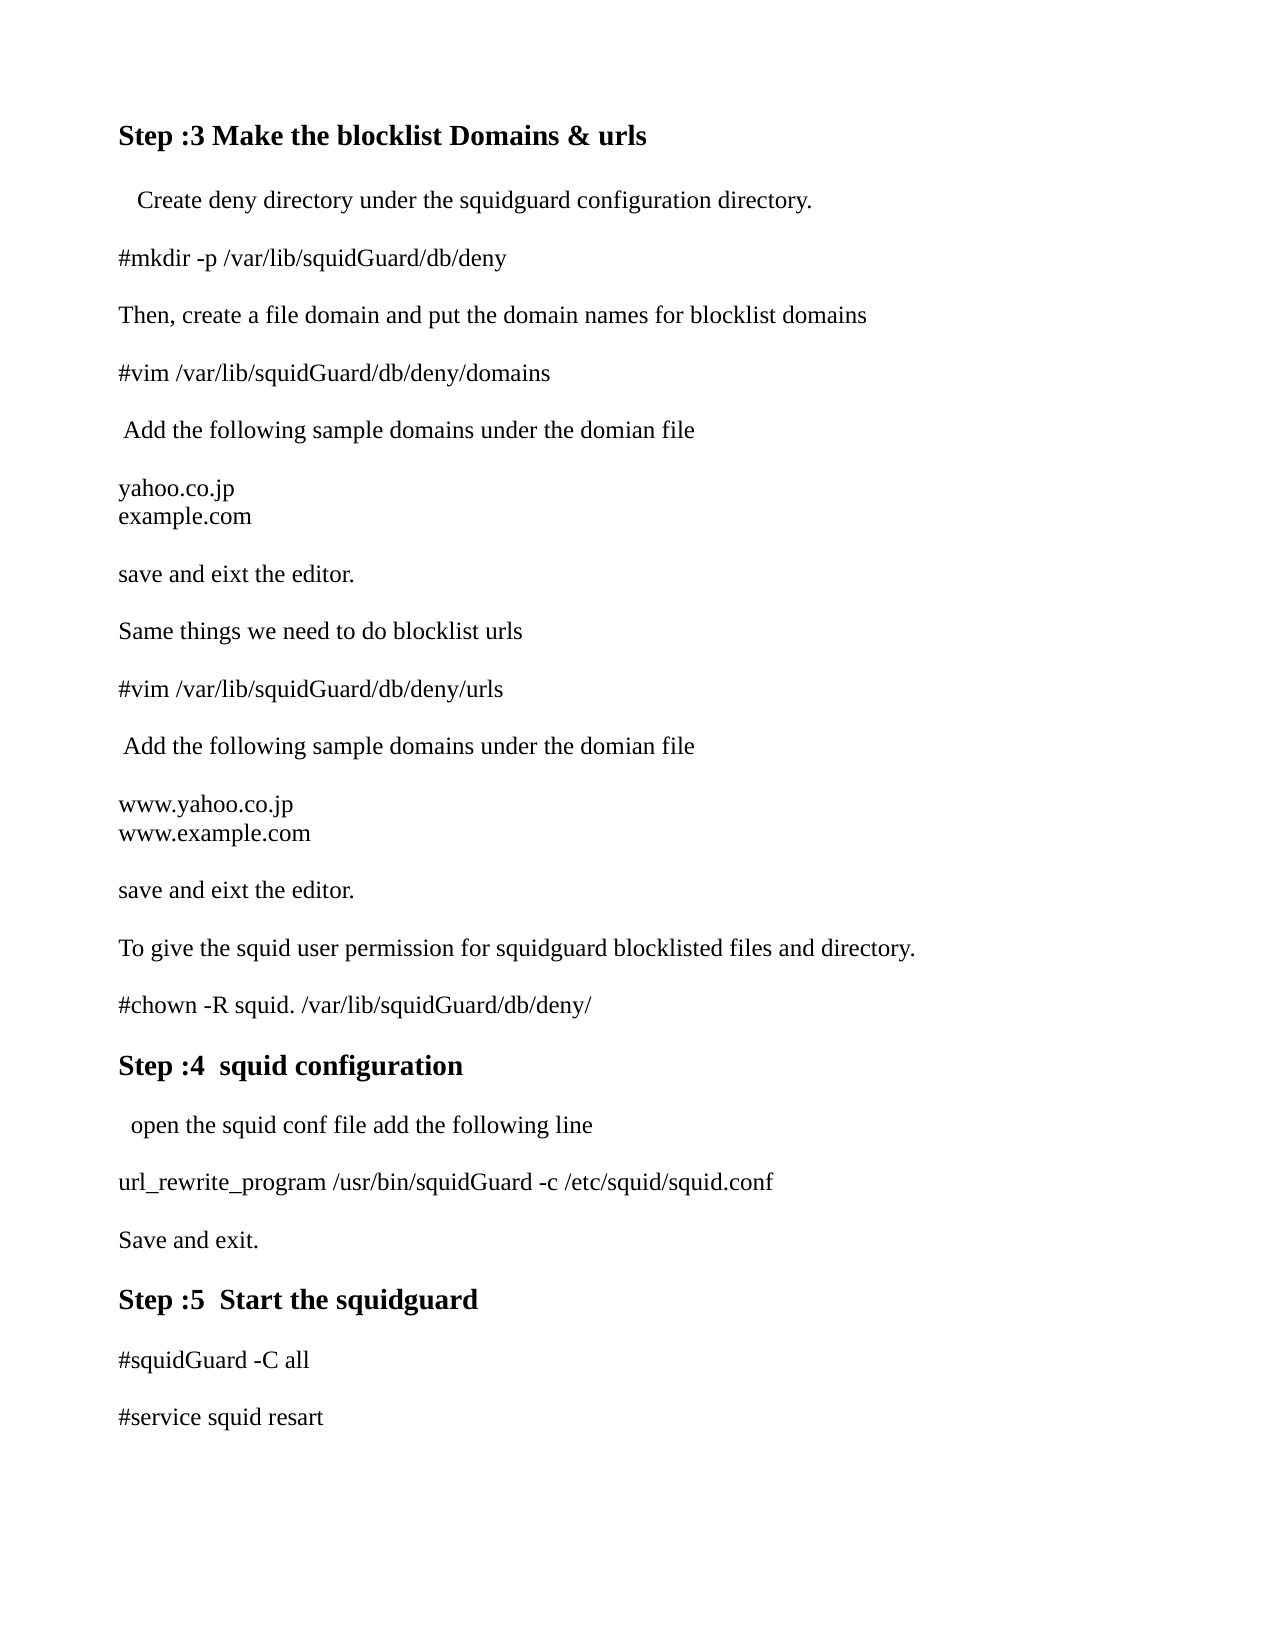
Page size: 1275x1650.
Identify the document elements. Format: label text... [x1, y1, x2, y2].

text #mkdir -p /var/lib/squidGuard/db/deny [118, 243, 1157, 271]
text To give the squid user permission for squidguard blocklisted files and directory. [118, 933, 1157, 961]
text #vim /var/lib/squidGuard/db/deny/domains [118, 358, 1157, 386]
text url_rewrite_program /usr/bin/squidGuard -c /etc/squid/squid.conf [118, 1167, 1157, 1196]
text save and eixt the editor. [118, 559, 1157, 588]
text #vim /var/lib/squidGuard/db/deny/urls [118, 674, 1157, 703]
text Add the following sample domains under the domian file [118, 415, 1157, 444]
text #chown -R squid. /var/lib/squidGuard/db/deny/ [118, 990, 1157, 1019]
text Step :4 squid configuration [118, 1048, 1157, 1081]
text Add the following sample domains under the domian file [118, 731, 1157, 760]
text Step :5 Start the squidguard [118, 1282, 1157, 1316]
text save and eixt the editor. [118, 875, 1157, 904]
text #service squid resart [118, 1402, 1157, 1431]
text www.yahoo.co.jp [118, 789, 1157, 818]
text Same things we need to do blocklist urls [118, 616, 1157, 645]
text Step :3 Make the blocklist Domains & urls [118, 118, 1157, 152]
text example.com [118, 501, 1157, 530]
text Create deny directory under the squidguard configuration directory. [118, 185, 1157, 214]
text www.example.com [118, 818, 1157, 846]
text Save and exit. [118, 1225, 1157, 1254]
text Then, create a file domain and put the domain names for blocklist domains [118, 300, 1157, 329]
text #squidGuard -C all [118, 1345, 1157, 1373]
text open the squid conf file add the following line [118, 1110, 1157, 1139]
text yahoo.co.jp [118, 473, 1157, 501]
